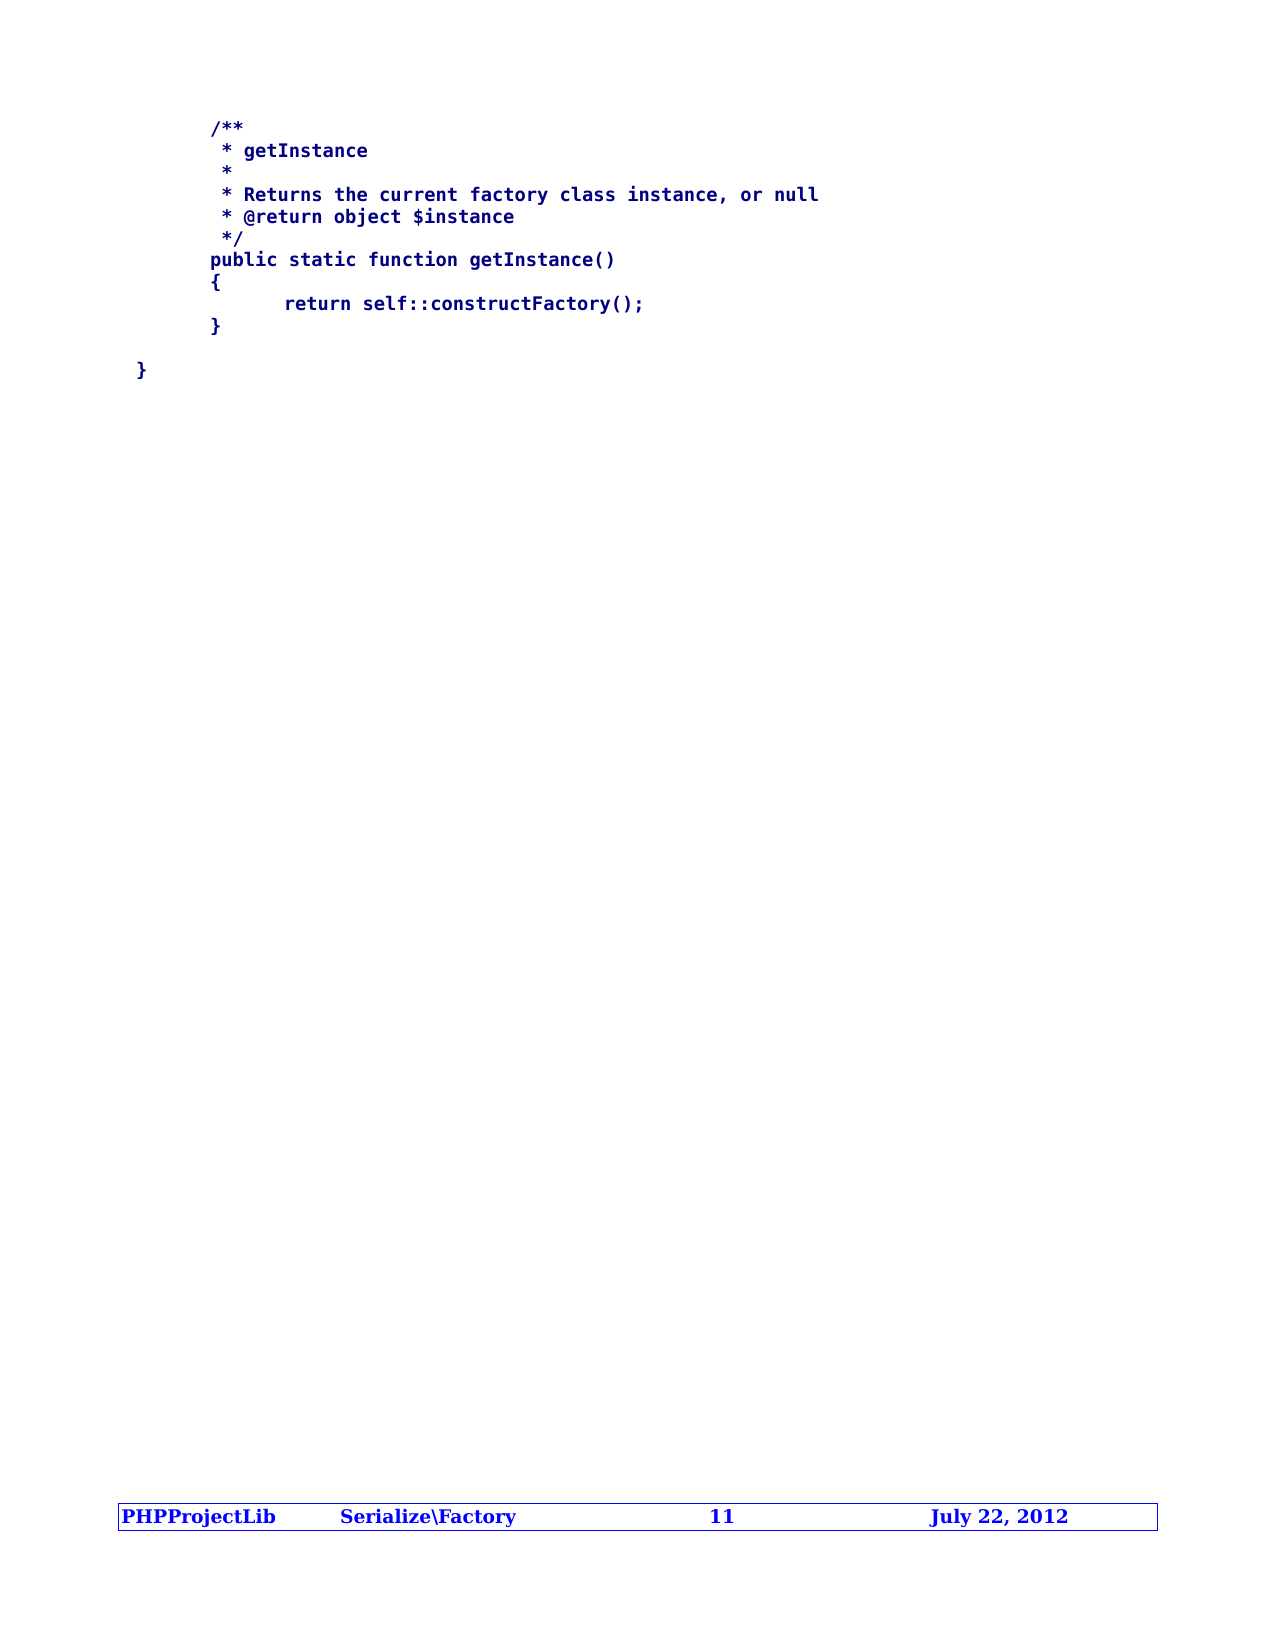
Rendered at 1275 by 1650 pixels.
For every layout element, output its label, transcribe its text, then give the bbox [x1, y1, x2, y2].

list * getInstance [136, 140, 1157, 162]
list /** [136, 118, 1157, 140]
list * Returns the current factory class instance, or null [136, 184, 1157, 206]
list return self::constructFactory(); [136, 293, 1157, 315]
list */ [136, 227, 1157, 249]
list } [136, 359, 1157, 381]
list public static function getInstance() [136, 249, 1157, 271]
list } [136, 315, 1157, 337]
list * [136, 162, 1157, 184]
list * @return object $instance [136, 206, 1157, 227]
list { [136, 271, 1157, 293]
